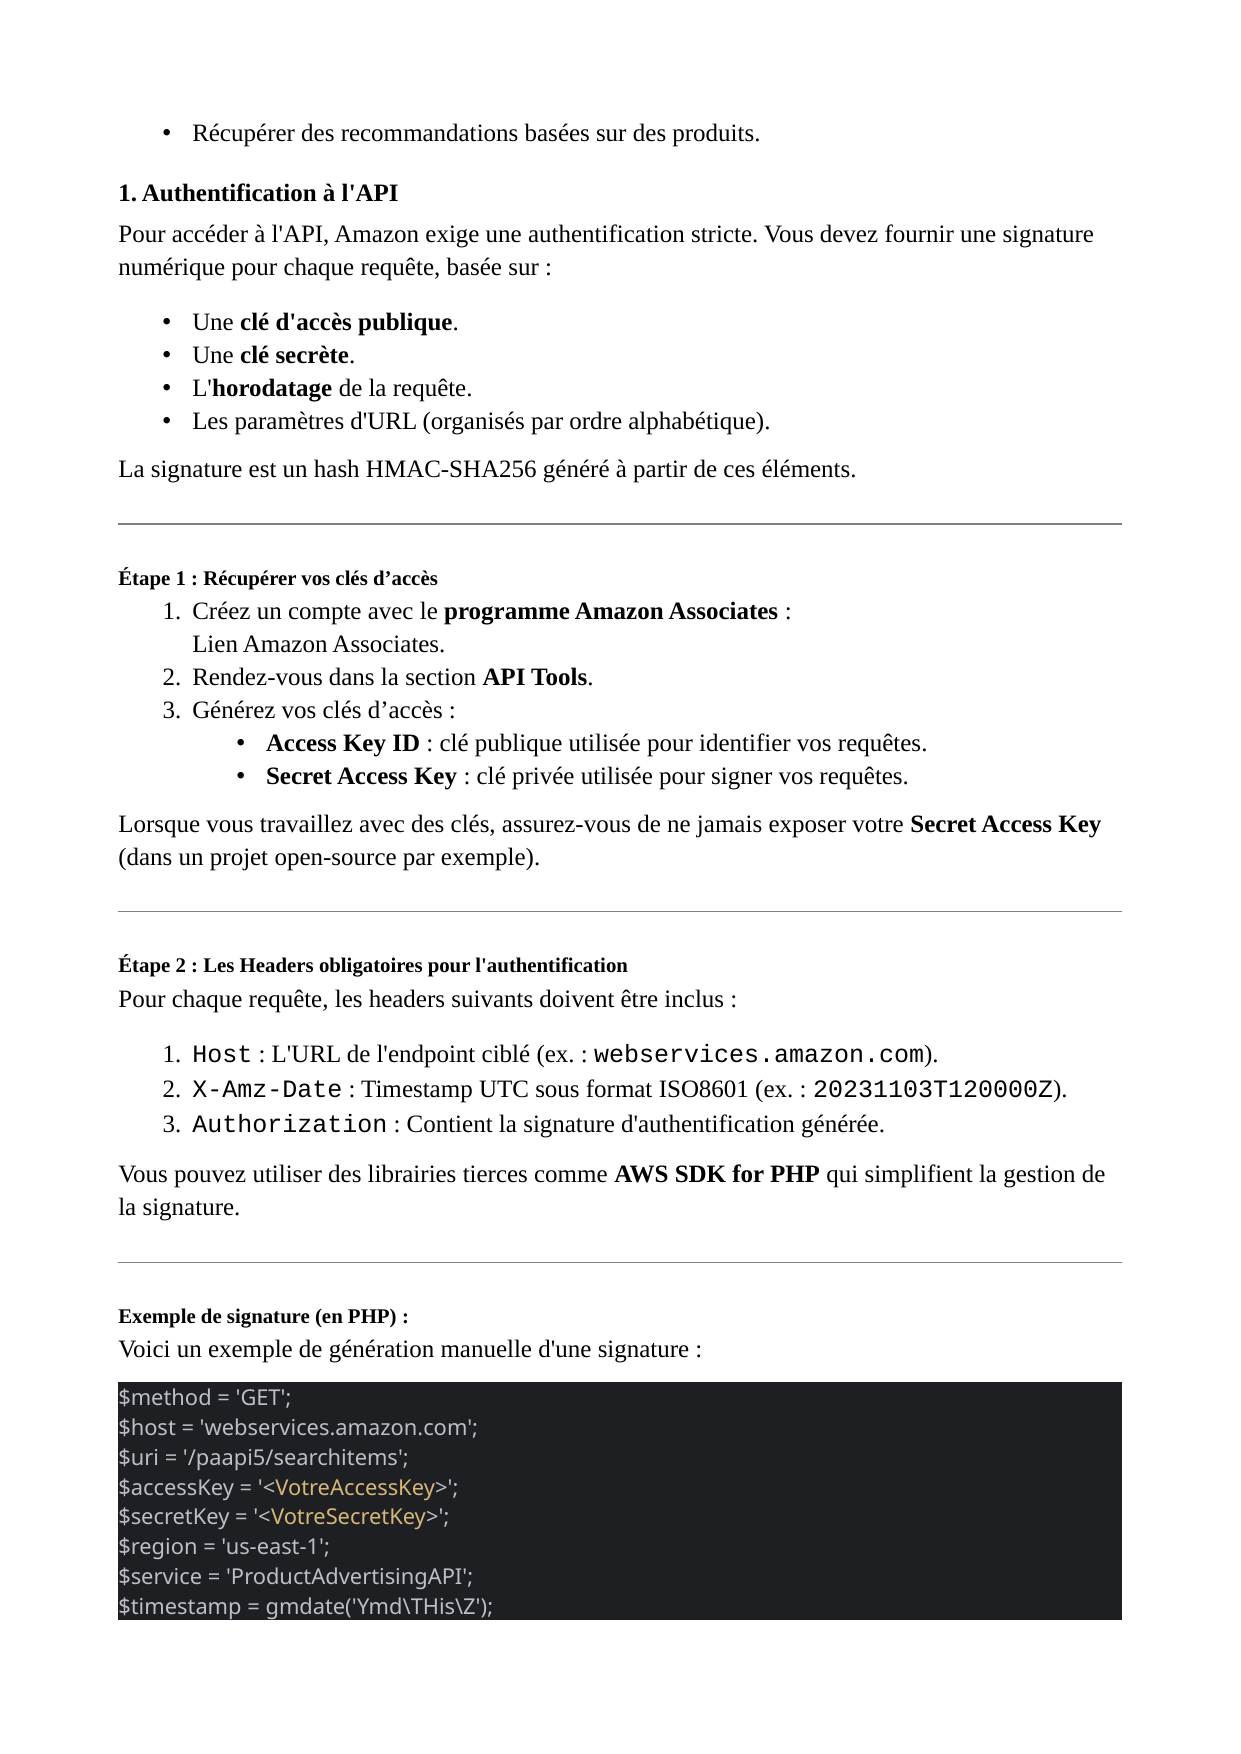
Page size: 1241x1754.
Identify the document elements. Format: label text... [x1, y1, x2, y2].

list Une clé secrète. [162, 340, 1122, 369]
subtitle Étape 2 : Les Headers obligatoires pour l'authentification [118, 953, 1122, 977]
list Host : L'URL de l'endpoint ciblé (ex. : webservices.amazon.com). [162, 1039, 1122, 1069]
list Secret Access Key : clé privée utilisée pour signer vos requêtes. [236, 761, 1122, 790]
list Générez vos clés d’accès : [162, 695, 1122, 724]
subtitle 1. Authentification à l'API [118, 178, 1122, 207]
text Lorsque vous travaillez avec des clés, assurez-vous de ne jamais exposer votre Secret Access Key (dans un projet open-source par exemple). [118, 809, 1122, 871]
list L'horodatage de la requête. [162, 373, 1122, 402]
list Access Key ID : clé publique utilisée pour identifier vos requêtes. [236, 728, 1122, 757]
subtitle Exemple de signature (en PHP) : [118, 1304, 1122, 1328]
list Une clé d'accès publique. [162, 307, 1122, 336]
list Créez un compte avec le programme Amazon Associates : Lien Amazon Associates. [162, 596, 1122, 658]
list Rendez-vous dans la section API Tools. [162, 662, 1122, 691]
list Authorization : Contient la signature d'authentification générée. [162, 1109, 1122, 1140]
text Pour accéder à l'API, Amazon exige une authentification stricte. Vous devez fournir une signature numérique pour chaque requête, basée sur : [118, 219, 1122, 281]
list Les paramètres d'URL (organisés par ordre alphabétique). [162, 406, 1122, 435]
list X-Amz-Date : Timestamp UTC sous format ISO8601 (ex. : 20231103T120000Z). [162, 1074, 1122, 1105]
text $method = 'GET'; $host = 'webservices.amazon.com'; $uri = '/paapi5/searchitems'; $accessKey = '<VotreAccessKey>'; $secretKey = '<VotreSecretKey>'; $region = 'us-east-1'; $service = 'ProductAdvertisingAPI'; $timestamp = gmdate('Ymd\THis\Z'); [118, 1382, 1122, 1620]
text Voici un exemple de génération manuelle d'une signature : [118, 1334, 1122, 1363]
subtitle Étape 1 : Récupérer vos clés d’accès [118, 566, 1122, 590]
list Récupérer des recommandations basées sur des produits. [162, 118, 1122, 147]
text Pour chaque requête, les headers suivants doivent être inclus : [118, 984, 1122, 1012]
text Vous pouvez utiliser des librairies tierces comme AWS SDK for PHP qui simplifient la gestion de la signature. [118, 1159, 1122, 1221]
text La signature est un hash HMAC-SHA256 généré à partir de ces éléments. [118, 454, 1122, 483]
